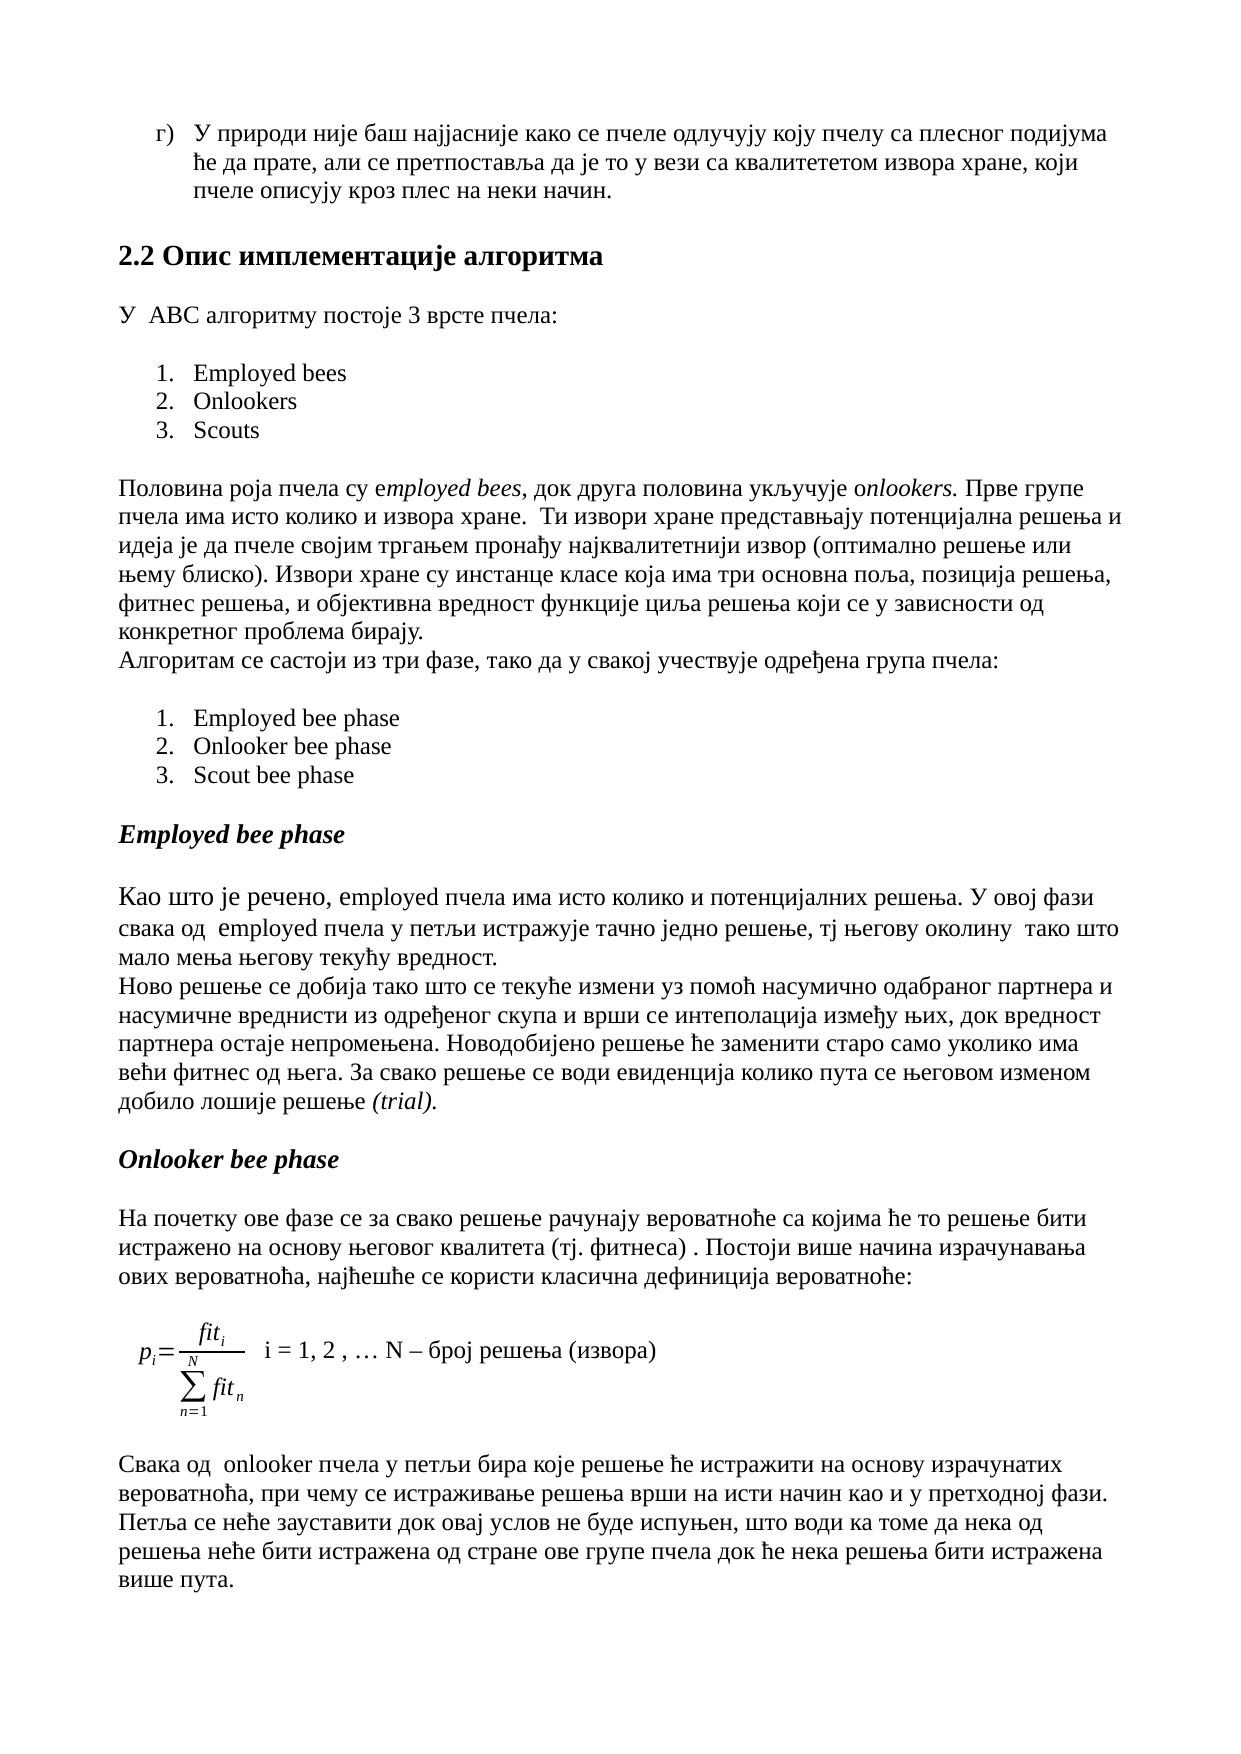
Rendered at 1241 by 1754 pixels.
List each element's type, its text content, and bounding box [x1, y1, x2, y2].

text Employed bee phase [118, 818, 1122, 849]
text Свака од onlooker пчела у петљи бира које решење ће истражити на основу израчунатих вероватноћа, при чему се истраживање решења врши на исти начин као и у претходној фази. Петља се неће зауставити док овај услов не буде испуњен, што води ка томе да нека од решења неће бити истражена од стране ове групе пчела док ће нека решења бити истражена више пута. [118, 1449, 1122, 1593]
text Ново решење се добија тако што се текуће измени уз помоћ насумично одабраног партнера и насумичне вреднисти из одређеног скупа и врши се интеполација између њих, док вредност партнера остаје непромењена. Новодобијено решење ће заменити старо само уколико има већи фитнес од њега. За свако решење се води евиденција колико пута се његовом изменом добило лошије решење (trial). [118, 971, 1122, 1115]
list Scouts [156, 415, 1122, 444]
list Onlookers [156, 386, 1122, 415]
text Onlooker bee phase [118, 1143, 1122, 1175]
text 2.2 Опис имплементације алгоритма [118, 238, 1122, 271]
text Као што је речено, employed пчела има исто колико и потенцијалних решења. У овој фази свака од employed пчела у петљи истражује тачно једно решење, тј његову околину тако што мало мења његову текућу вредност. [118, 880, 1122, 971]
text На почетку ове фазе се за свако решење рачунају вероватноће са којима ће то решење бити истражено на основу његовог квалитета (тј. фитнеса) . Постоји више начина израчунавања ових вероватноћа, најћешће се користи класична дефиниција вероватноће: [118, 1203, 1122, 1290]
list У природи није баш најјасније како се пчеле одлучују коју пчелу са плесног подијума ће да прате, али се претпоставља да је то у вези са квалитететом извора хране, који пчеле описују кроз плес на неки начин. [156, 118, 1122, 204]
text У ABC алгоритму постоје 3 врсте пчела: [118, 300, 1122, 329]
list Employed bee phase [156, 703, 1122, 731]
text i = 1, 2 , … N – број решења (извора) [118, 1318, 1122, 1421]
list Onlooker bee phase [156, 731, 1122, 760]
list Scout bee phase [156, 760, 1122, 789]
text Алгоритам се састоји из три фазе, тако да у свакој учествује одређена група пчела: [118, 645, 1122, 674]
list Еmployed bees [156, 358, 1122, 386]
text Половина роја пчела су employed bees, док друга половина укључује onlookers. Прве групе пчела има исто колико и извора хране. Ти извори хране представњају потенцијална решења и идеја је да пчеле својим тргањем пронађу најквалитетнији извор (оптимално решење или њему блиско). Извори хране су инстанце класе која има три основна поља, позиција решења, фитнес решења, и објективна вредност функције циља решења који се у зависности од конкретног проблема бирају. [118, 473, 1122, 645]
